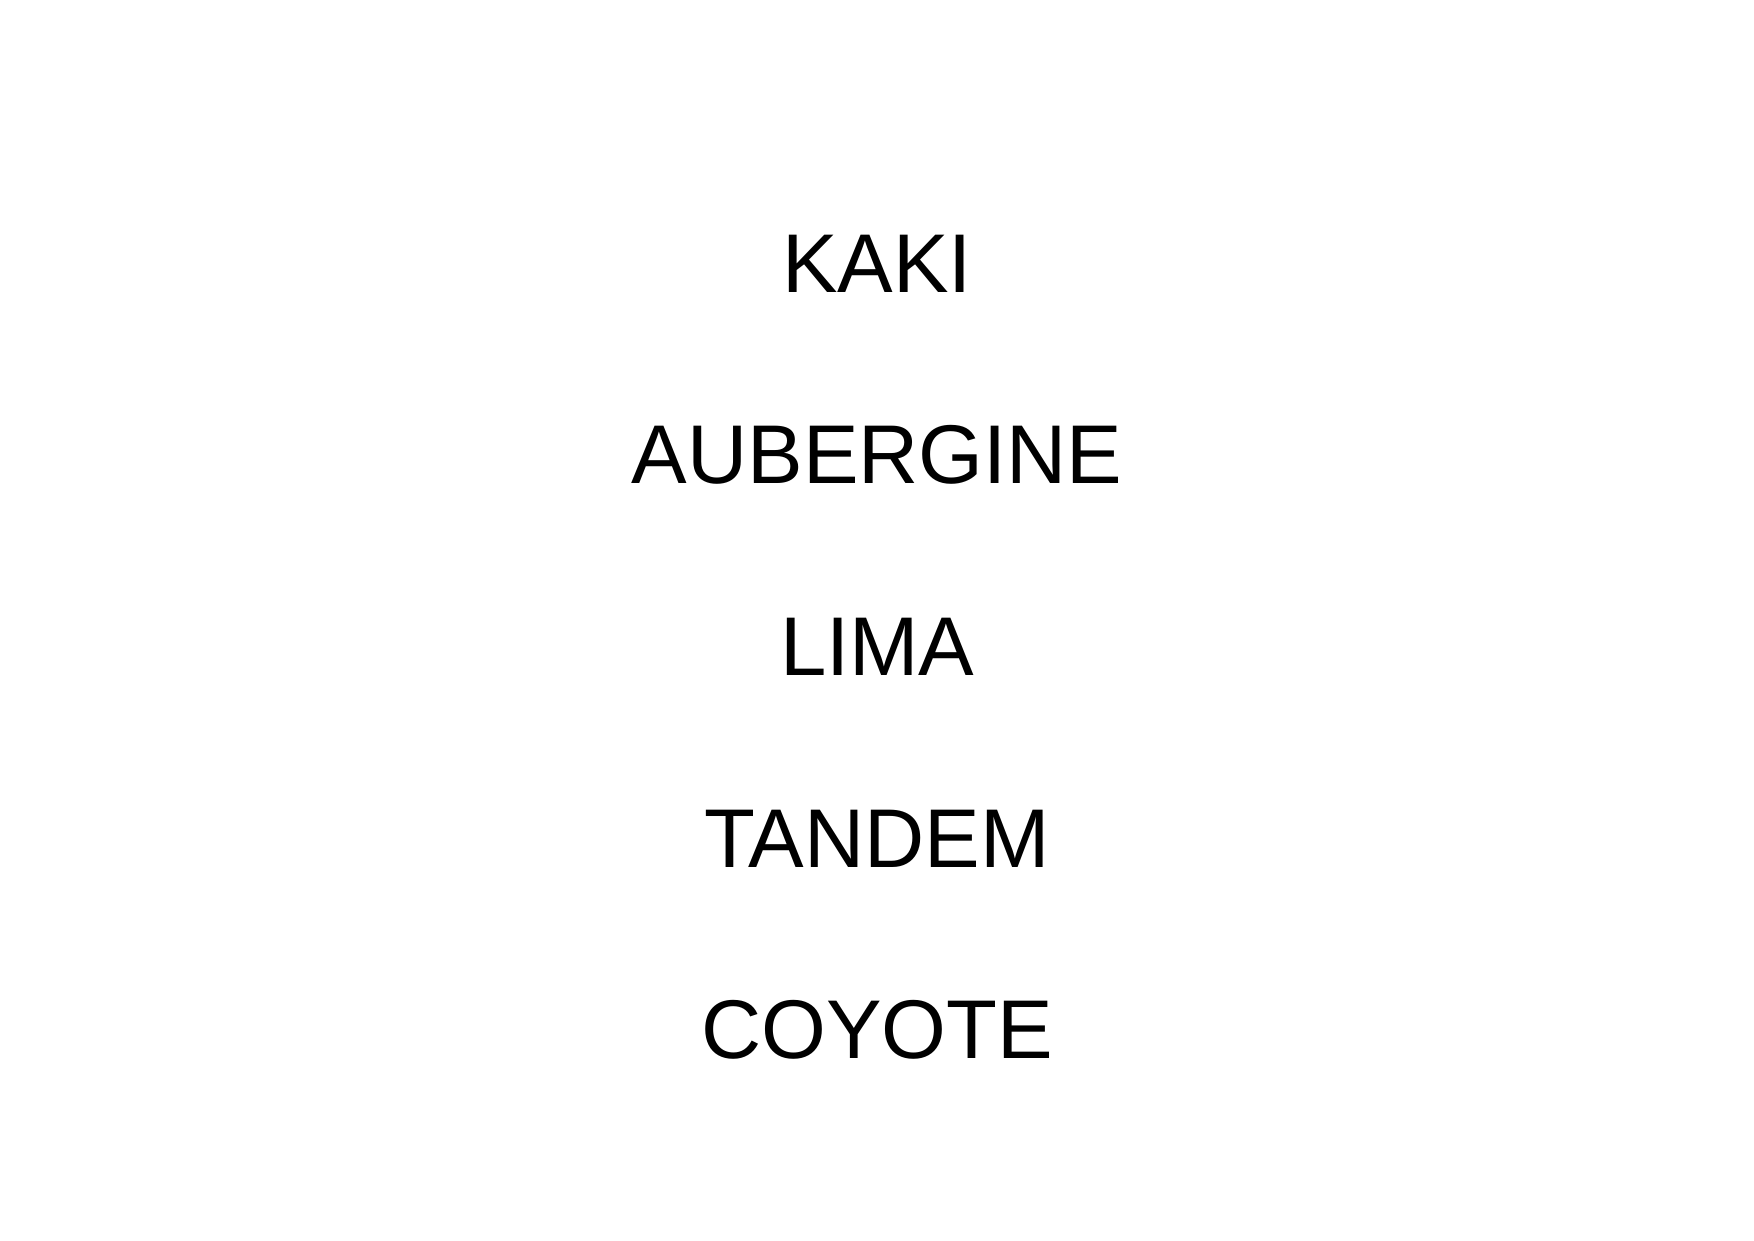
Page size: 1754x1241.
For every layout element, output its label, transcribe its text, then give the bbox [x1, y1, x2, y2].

text LIMA [118, 597, 1636, 693]
text TANDEM [118, 789, 1636, 885]
text COYOTE [118, 981, 1636, 1076]
text AUBERGINE [118, 406, 1636, 501]
text KAKI [118, 214, 1636, 310]
